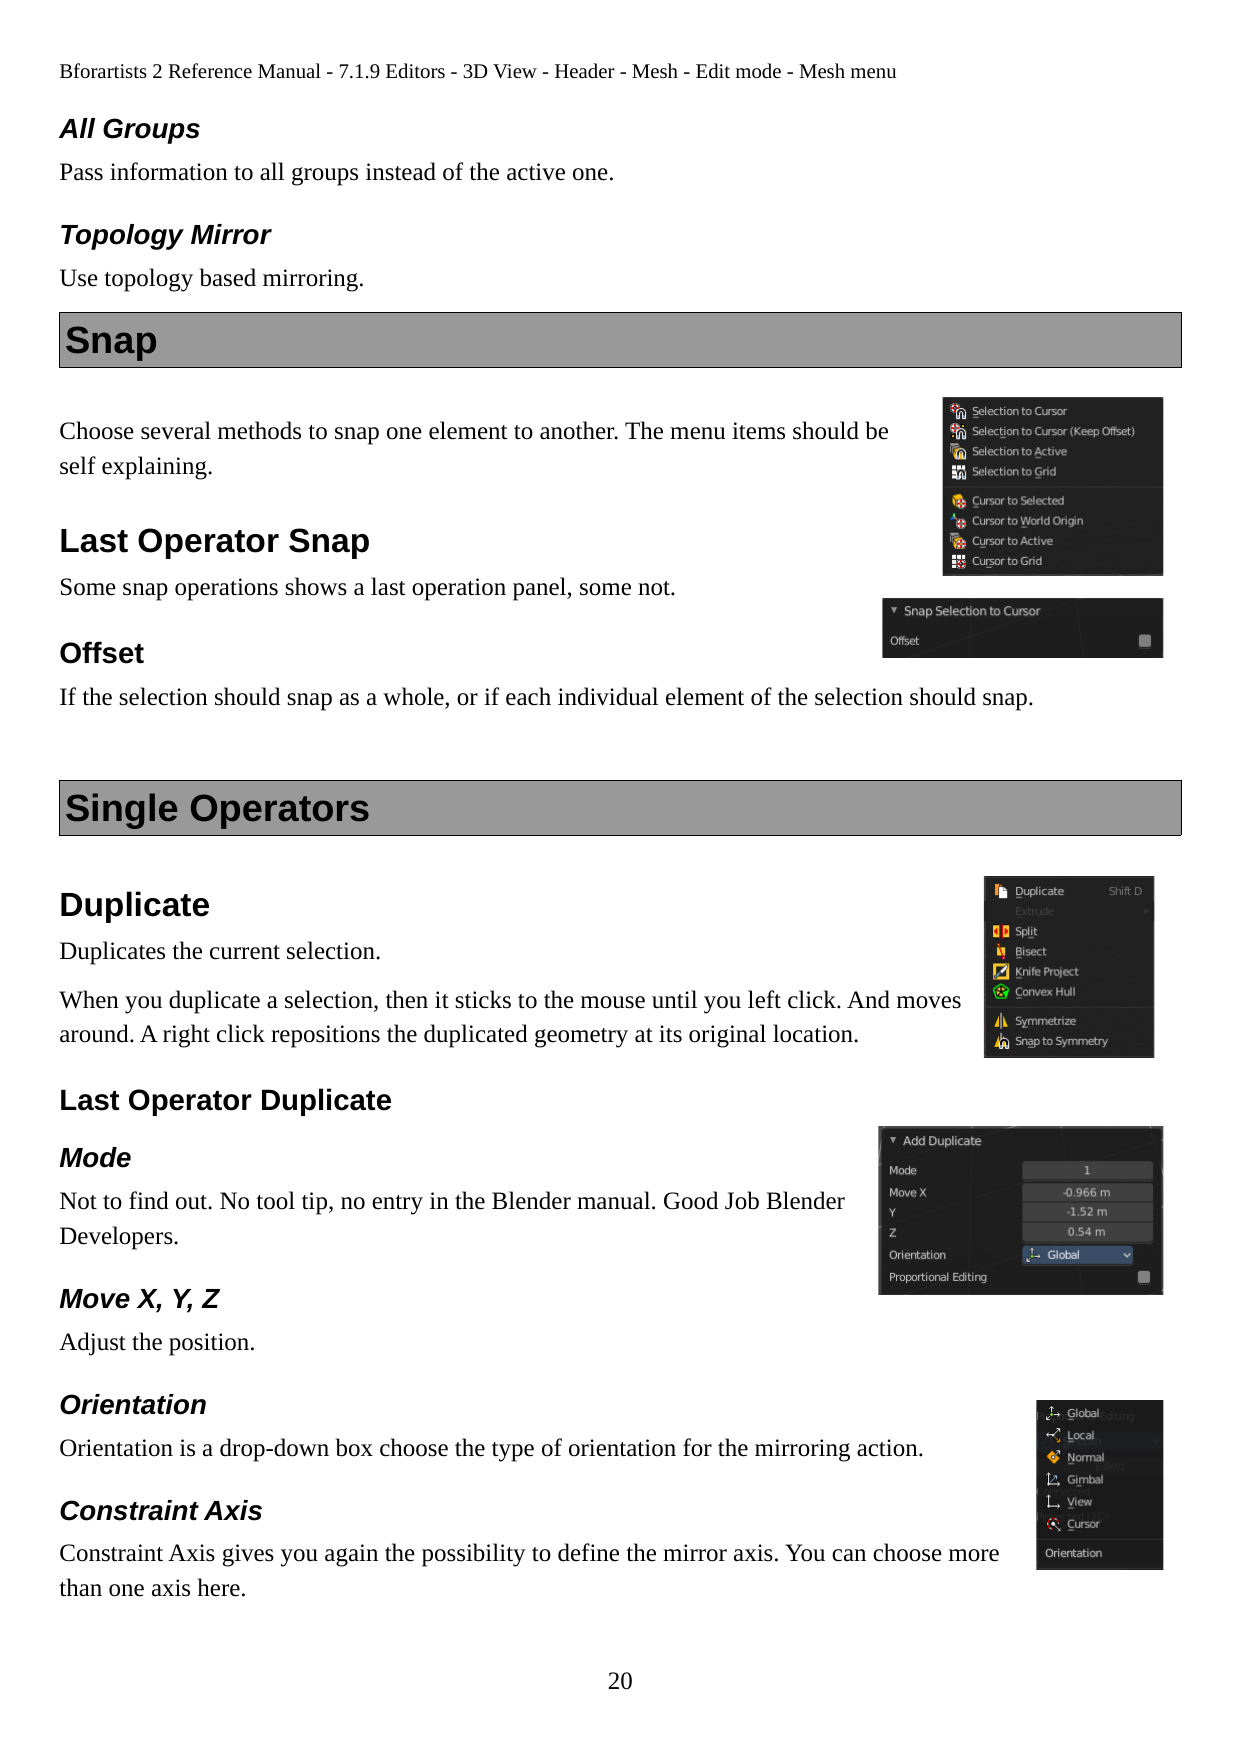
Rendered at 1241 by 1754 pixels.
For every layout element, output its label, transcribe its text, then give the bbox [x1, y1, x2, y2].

text [1155, 936, 1181, 965]
subtitle [1164, 521, 1181, 559]
text Choose several methods to snap one element to another. The menu items should be self explaining. [59, 416, 942, 479]
subtitle Last Operator Snap [59, 521, 942, 559]
subtitle [1164, 1494, 1181, 1526]
table_header Snap [60, 313, 1181, 367]
subtitle All Groups [59, 113, 1181, 144]
picture [983, 876, 1155, 1058]
text Not to find out. No tool tip, no entry in the Blender manual. Good Job Blender Developers. [59, 1186, 878, 1249]
text When you duplicate a selection, then it sticks to the mouse until you left click. And moves around. A right click repositions the duplicated geometry at its original location. [59, 985, 983, 1048]
text Adjust the position. [59, 1327, 1181, 1355]
text Constraint Axis gives you again the possibility to define the mirror axis. You can choose more than one axis here. [59, 1538, 1181, 1602]
text Use topology based mirroring. [59, 263, 1181, 292]
subtitle Constraint Axis [59, 1494, 1036, 1526]
picture [882, 598, 1164, 658]
subtitle Topology Mirror [59, 218, 1181, 250]
subtitle Offset [59, 636, 1181, 669]
picture [942, 397, 1164, 576]
table_header Single Operators [60, 781, 1181, 835]
text If the selection should snap as a whole, or if each individual element of the selection should snap. [59, 682, 1181, 711]
subtitle Mode [59, 1142, 878, 1174]
subtitle Move X, Y, Z [59, 1282, 1181, 1314]
subtitle [1164, 1142, 1181, 1174]
subtitle Duplicate [59, 885, 983, 923]
subtitle Orientation [59, 1388, 1181, 1420]
text Duplicates the current selection. [59, 936, 983, 965]
text Pass information to all groups instead of the active one. [59, 157, 1181, 186]
subtitle [1155, 885, 1181, 923]
picture [878, 1126, 1164, 1295]
text Orientation is a drop-down box choose the type of orientation for the mirroring action. [59, 1433, 1036, 1461]
picture [1036, 1400, 1164, 1570]
text Some snap operations shows a last operation panel, some not. [59, 572, 1181, 601]
subtitle Last Operator Duplicate [59, 1083, 1181, 1117]
